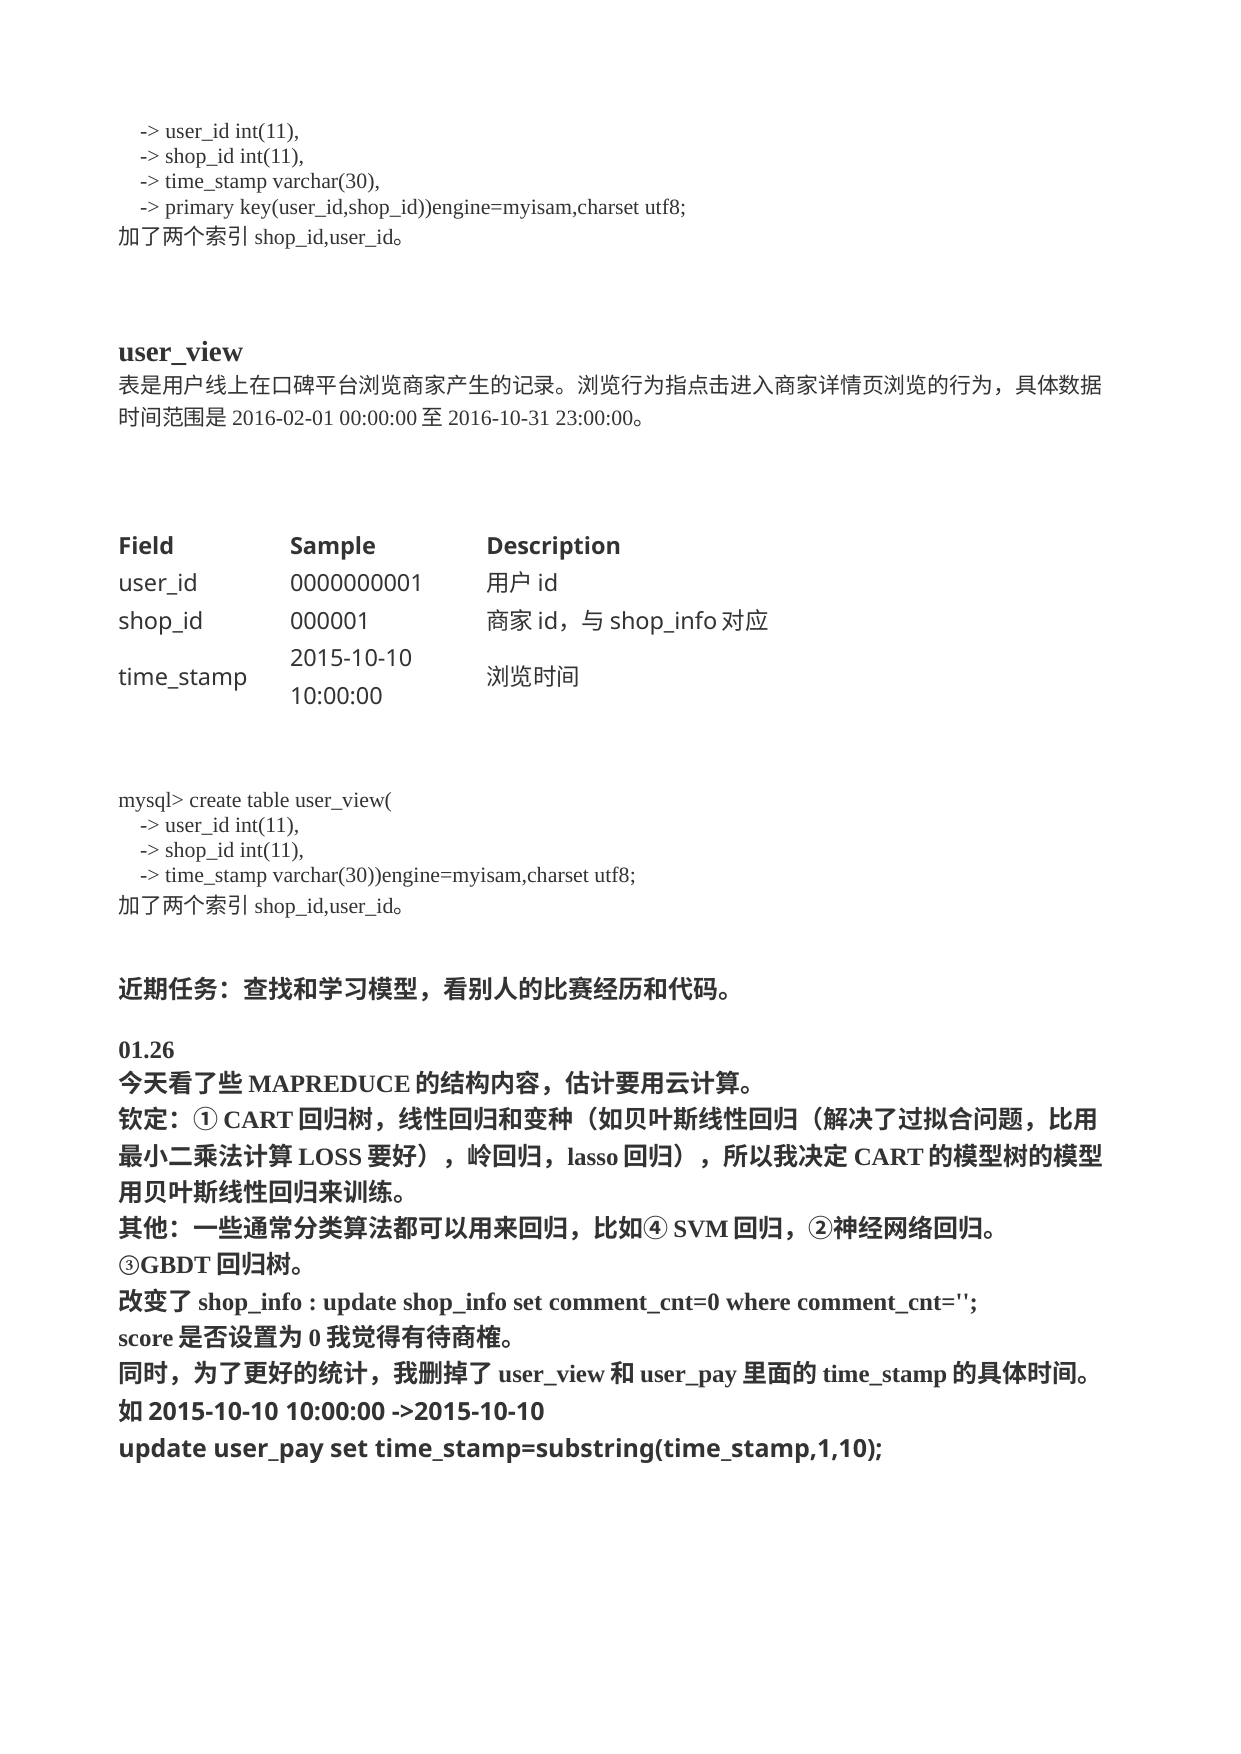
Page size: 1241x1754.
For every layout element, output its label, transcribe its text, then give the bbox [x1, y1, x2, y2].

text -> shop_id int(11), [118, 143, 1122, 168]
text 其他：一些通常分类算法都可以用来回归，比如④SVM回归，②神经网络回归。 [118, 1208, 1122, 1245]
table_cell 0000000001 [290, 561, 486, 599]
table_cell 浏览时间 [486, 636, 771, 711]
text user_view [118, 334, 1122, 368]
text score是否设置为0我觉得有待商榷。 [118, 1317, 1122, 1353]
table_cell 2015-10-10 10:00:00 [290, 636, 486, 711]
table_cell time_stamp [118, 636, 290, 711]
table_cell shop_id [118, 599, 290, 636]
text ③GBDT回归树。 [118, 1245, 1122, 1281]
table_cell 000001 [290, 599, 486, 636]
table_header Field [118, 524, 290, 561]
table_cell 商家id，与shop_info对应 [486, 599, 771, 636]
text 加了两个索引 shop_id,user_id。 [118, 219, 1122, 251]
text -> shop_id int(11), [118, 837, 1122, 862]
text -> user_id int(11), [118, 812, 1122, 837]
text 如2015-10-10 10:00:00 ->2015-10-10 [118, 1390, 1122, 1427]
text -> primary key(user_id,shop_id))engine=myisam,charset utf8; [118, 194, 1122, 219]
text 今天看了些MAPREDUCE的结构内容，估计要用云计算。 [118, 1063, 1122, 1100]
text mysql> create table user_view( [118, 787, 1122, 812]
text 改变了shop_info : update shop_info set comment_cnt=0 where comment_cnt=''; [118, 1281, 1122, 1317]
text -> time_stamp varchar(30))engine=myisam,charset utf8; [118, 862, 1122, 888]
text 表是用户线上在口碑平台浏览商家产生的记录。浏览行为指点击进入商家详情页浏览的行为，具体数据时间范围是2016-02-01 00:00:00至2016-10-31 23:00:00。 [118, 368, 1122, 431]
text 钦定：①CART回归树，线性回归和变种（如贝叶斯线性回归（解决了过拟合问题，比用最小二乘法计算LOSS要好），岭回归，lasso回归），所以我决定CART的模型树的模型用贝叶斯线性回归来训练。 [118, 1100, 1122, 1208]
text 同时，为了更好的统计，我删掉了user_view和user_pay里面的time_stamp的具体时间。 [118, 1353, 1122, 1390]
text -> time_stamp varchar(30), [118, 168, 1122, 194]
table_header Sample [290, 524, 486, 561]
table_cell 用户id [486, 561, 771, 599]
text 近期任务：查找和学习模型，看别人的比赛经历和代码。 [118, 944, 1122, 1006]
text 01.26 [118, 1035, 1122, 1063]
text update user_pay set time_stamp=substring(time_stamp,1,10); [118, 1427, 1122, 1465]
table_header Description [486, 524, 771, 561]
text 加了两个索引 shop_id,user_id。 [118, 888, 1122, 919]
text -> user_id int(11), [118, 118, 1122, 143]
table_cell user_id [118, 561, 290, 599]
